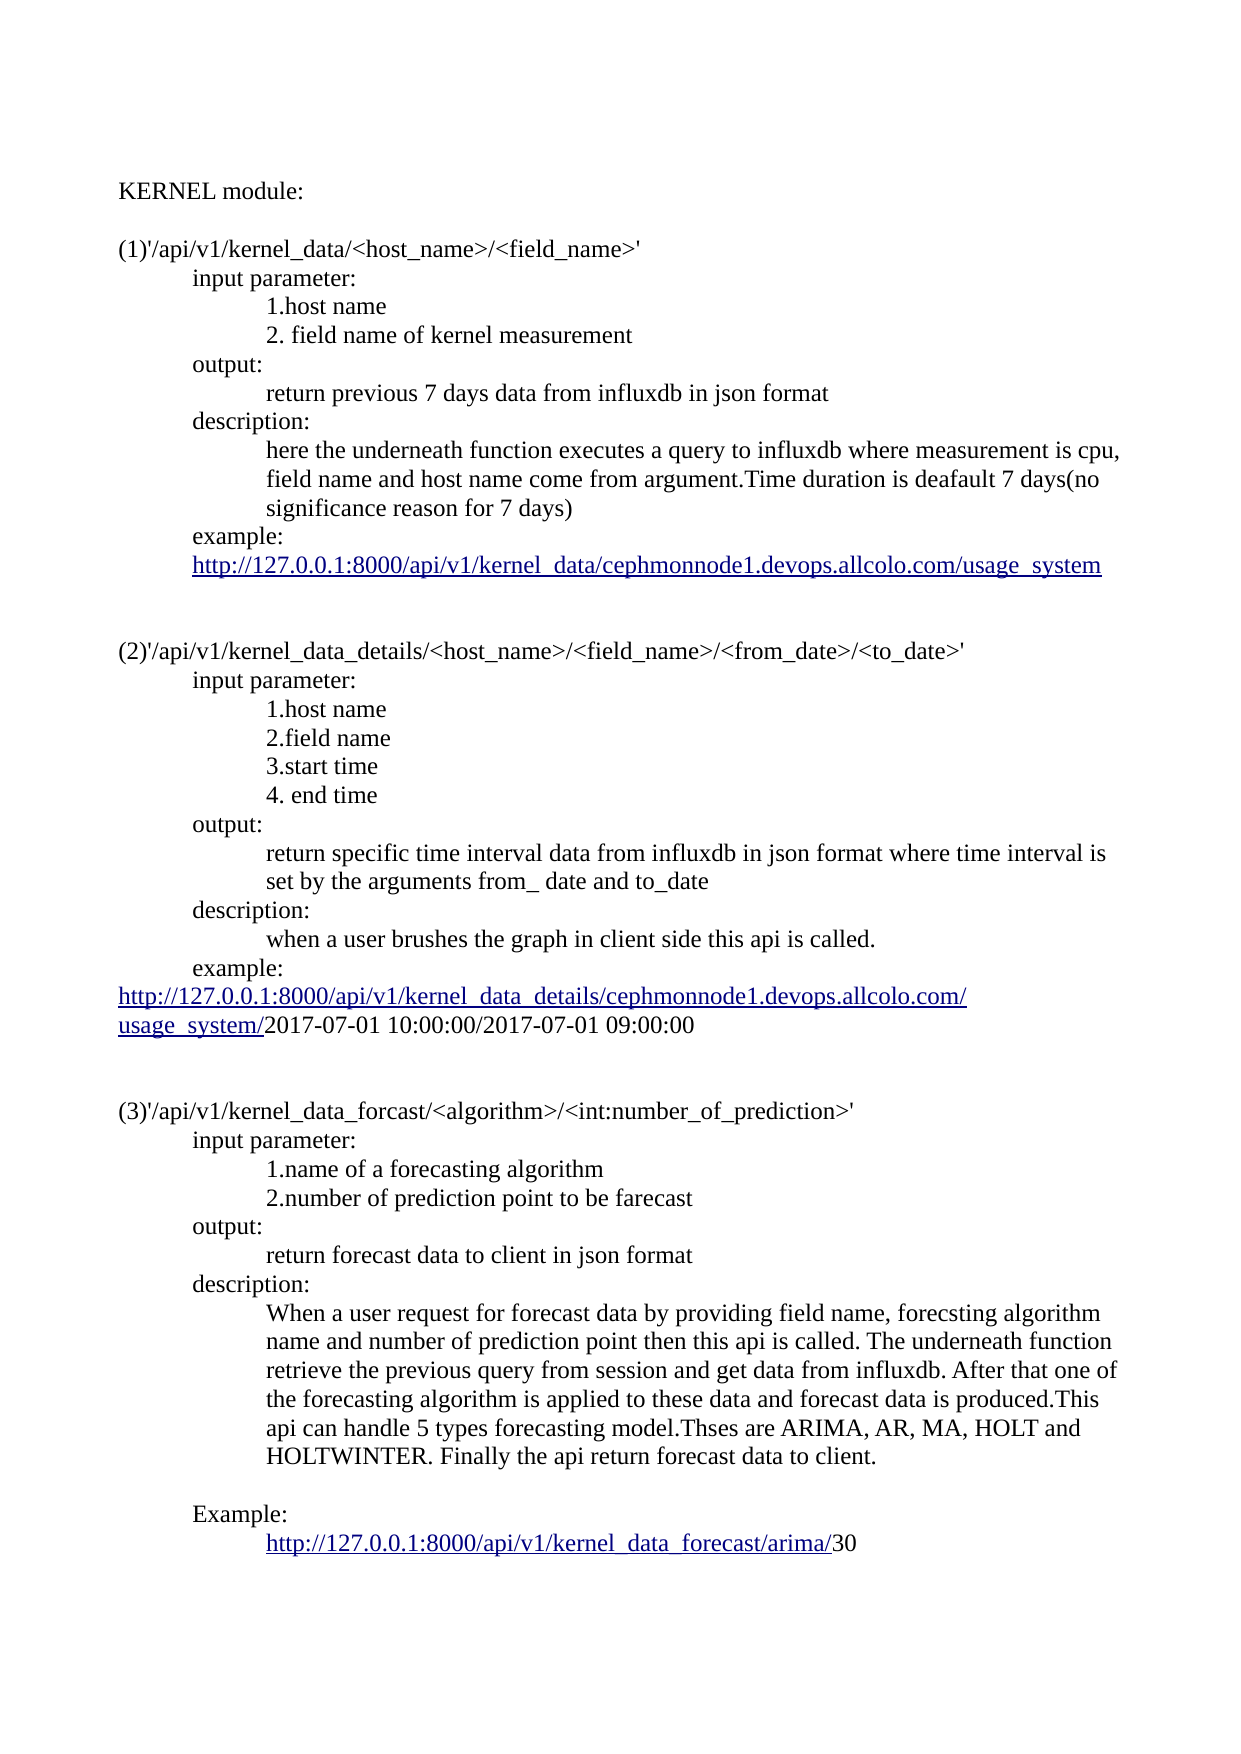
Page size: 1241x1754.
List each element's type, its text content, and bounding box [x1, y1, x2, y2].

text output: [118, 809, 1122, 838]
text 2.number of prediction point to be farecast [118, 1183, 1122, 1211]
text When a user request for forecast data by providing field name, forecsting algorithm name and number of prediction point then this api is called. The underneath function retrieve the previous query from session and get data from influxdb. After that one of the forecasting algorithm is applied to these data and forecast data is produced.This api can handle 5 types forecasting model.Thses are ARIMA, AR, MA, HOLT and HOLTWINTER. Finally the api return forecast data to client. [118, 1298, 1122, 1470]
text input parameter: [118, 263, 1122, 291]
text Example: [118, 1499, 1122, 1528]
text description: [118, 406, 1122, 435]
text 2.field name [118, 723, 1122, 751]
text output: [118, 1211, 1122, 1240]
text 4. end time [118, 780, 1122, 809]
text description: [118, 1269, 1122, 1298]
text input parameter: [118, 665, 1122, 694]
text http://127.0.0.1:8000/api/v1/kernel_data_details/cephmonnode1.devops.allcolo.com/usage_system/2017-07-01 10:00:00/2017-07-01 09:00:00 [118, 981, 1122, 1039]
text input parameter: [118, 1125, 1122, 1154]
text description: [118, 895, 1122, 924]
text example: [118, 953, 1122, 981]
text 3.start time [118, 751, 1122, 780]
text return forecast data to client in json format [118, 1240, 1122, 1269]
text output: [118, 349, 1122, 378]
text 2. field name of kernel measurement [118, 320, 1122, 349]
text when a user brushes the graph in client side this api is called. [118, 924, 1122, 953]
text 1.host name [118, 291, 1122, 320]
text (2)'/api/v1/kernel_data_details/<host_name>/<field_name>/<from_date>/<to_date>' [118, 636, 1122, 665]
text 1.name of a forecasting algorithm [118, 1154, 1122, 1183]
text example: http://127.0.0.1:8000/api/v1/kernel_data/cephmonnode1.devops.allcolo.com/usage_system [118, 521, 1122, 579]
text (3)'/api/v1/kernel_data_forcast/<algorithm>/<int:number_of_prediction>' [118, 1096, 1122, 1125]
text 1.host name [118, 694, 1122, 723]
text return previous 7 days data from influxdb in json format [118, 378, 1122, 406]
text (1)'/api/v1/kernel_data/<host_name>/<field_name>' [118, 234, 1122, 263]
text http://127.0.0.1:8000/api/v1/kernel_data_forecast/arima/30 [118, 1528, 1122, 1556]
text here the underneath function executes a query to influxdb where measurement is cpu, field name and host name come from argument.Time duration is deafault 7 days(no significance reason for 7 days) [118, 435, 1122, 521]
text return specific time interval data from influxdb in json format where time interval is set by the arguments from_ date and to_date [118, 838, 1122, 895]
text KERNEL module: [118, 176, 1122, 205]
